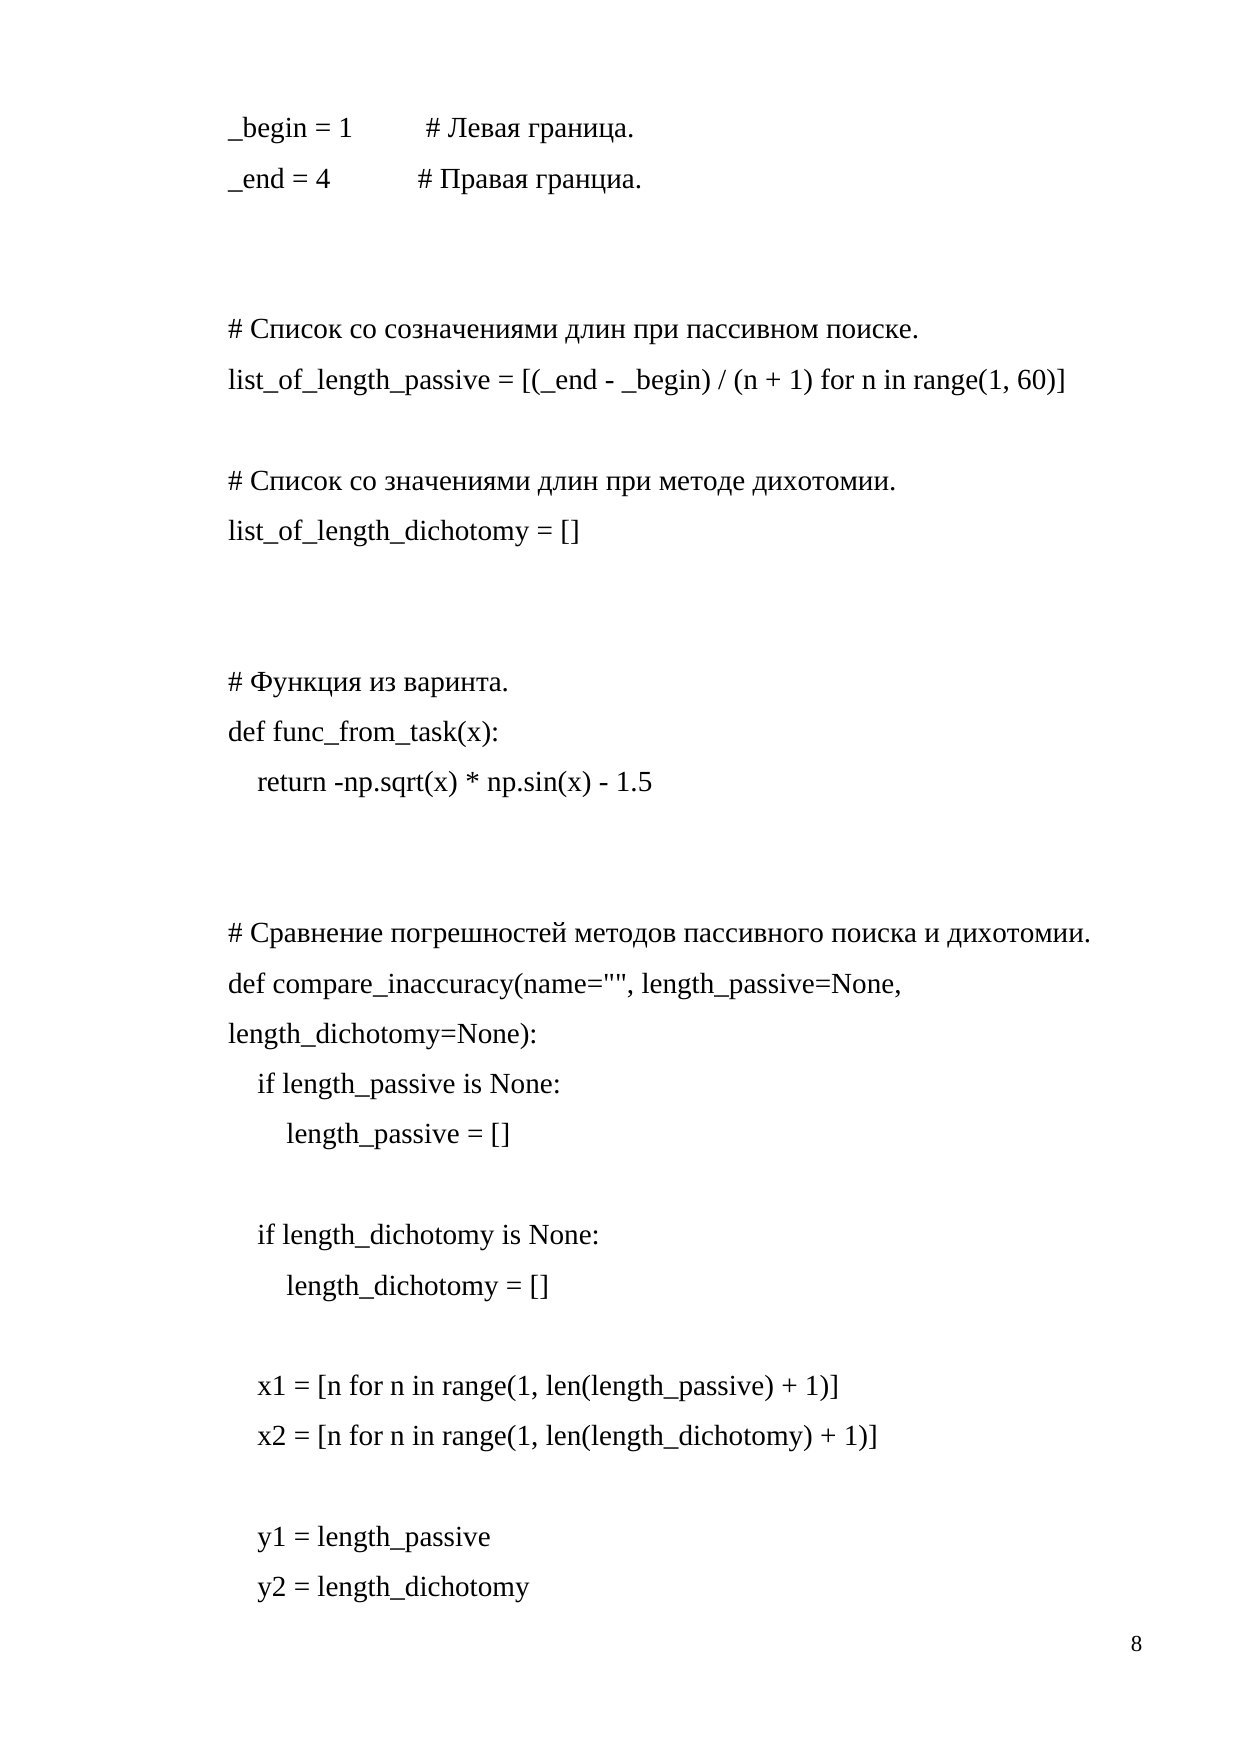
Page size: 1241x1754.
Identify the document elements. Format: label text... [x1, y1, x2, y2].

text # Сравнение погрешностей методов пассивного поиска и дихотомии. [228, 915, 1176, 949]
text y1 = length_passive [228, 1519, 1176, 1553]
text _end = 4 # Правая гранциа. [228, 161, 1176, 194]
text list_of_length_passive = [(_end - _begin) / (n + 1) for n in range(1, 60)] [228, 362, 1176, 396]
text _begin = 1 # Левая граница. [228, 110, 1176, 144]
text y2 = length_dichotomy [228, 1569, 1176, 1603]
text if length_passive is None: [228, 1066, 1176, 1100]
text x2 = [n for n in range(1, len(length_dichotomy) + 1)] [228, 1418, 1176, 1452]
text def func_from_task(x): [228, 714, 1176, 748]
text # Список co созначениями длин при пассивном поиске. [228, 312, 1176, 345]
text # Функция из варинта. [228, 664, 1176, 697]
text # Список со значениями длин при методе дихотомии. [228, 463, 1176, 496]
text return -np.sqrt(x) * np.sin(x) - 1.5 [228, 764, 1176, 798]
text x1 = [n for n in range(1, len(length_passive) + 1)] [228, 1368, 1176, 1402]
text list_of_length_dichotomy = [] [228, 513, 1176, 546]
text if length_dichotomy is None: [228, 1217, 1176, 1251]
text length_dichotomy = [] [228, 1268, 1176, 1301]
text length_passive = [] [228, 1117, 1176, 1150]
text def compare_inaccuracy(name="", length_passive=None, length_dichotomy=None): [228, 966, 1176, 1049]
